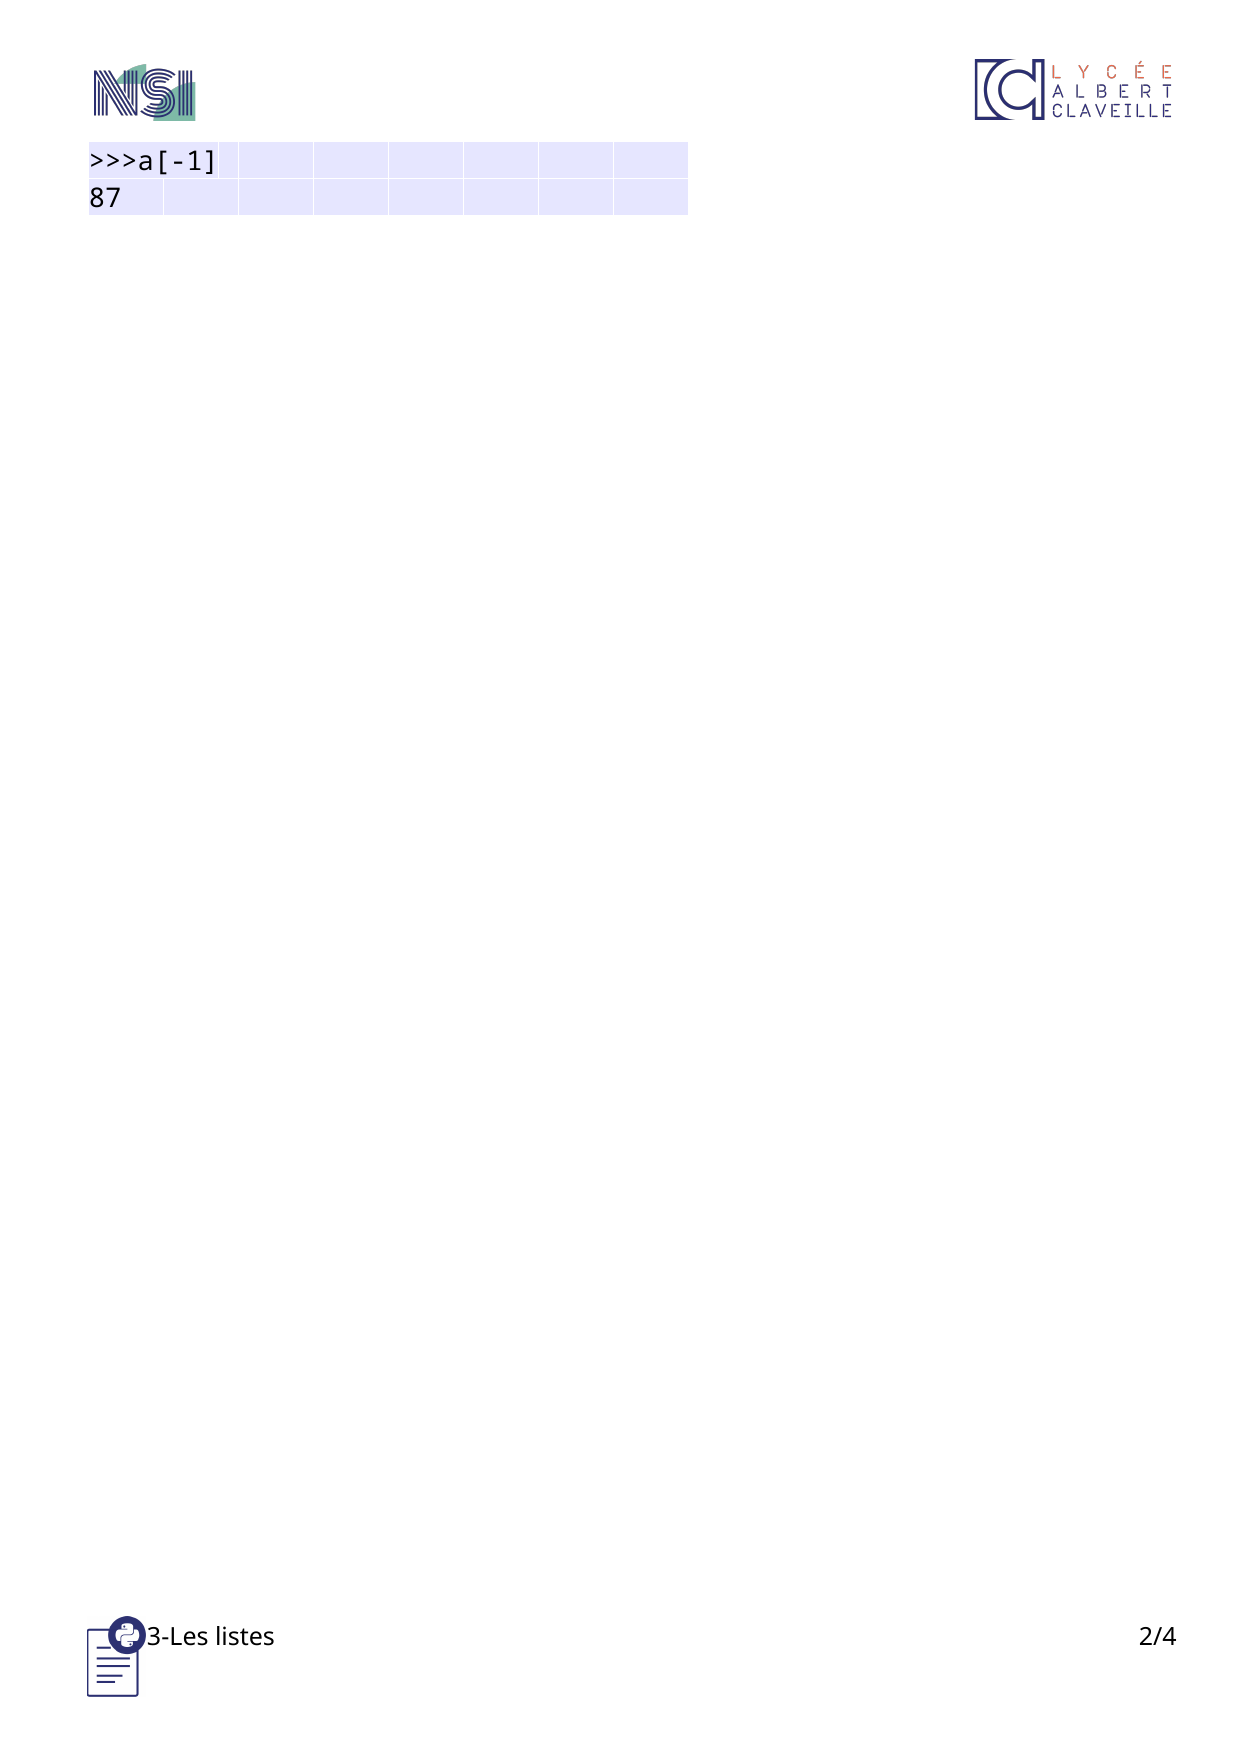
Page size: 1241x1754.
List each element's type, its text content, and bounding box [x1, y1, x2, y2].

text 87 [88, 178, 1181, 215]
picture [87, 1616, 146, 1697]
picture [974, 59, 1172, 120]
text >>>a[-1] [688, 142, 1181, 178]
picture [94, 64, 196, 121]
